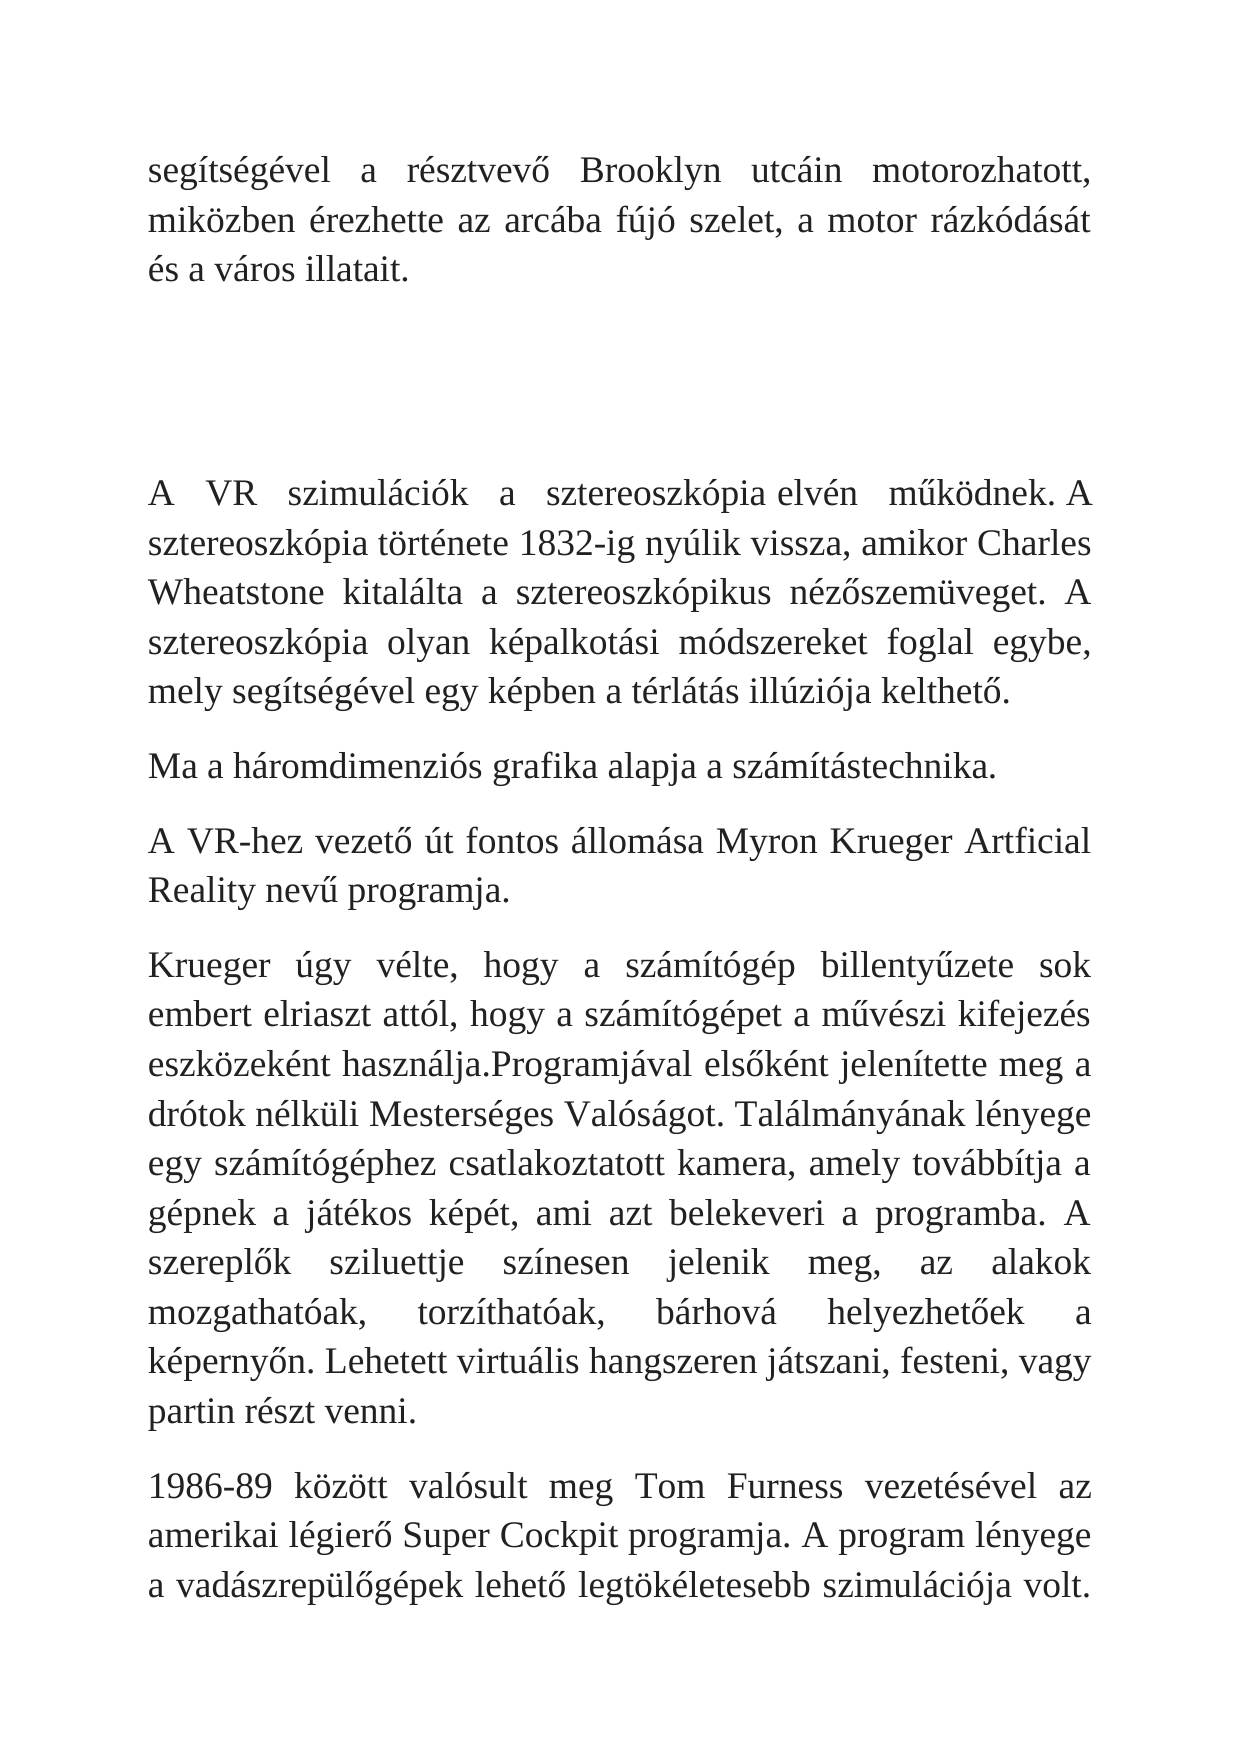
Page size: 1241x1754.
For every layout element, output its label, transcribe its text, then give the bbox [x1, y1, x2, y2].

text A VR-hez vezető út fontos állomása Myron Krueger Artficial Reality nevű programja. [148, 818, 1093, 911]
text segítségével a résztvevő Brooklyn utcáin motorozhatott, miközben érezhette az arcába fújó szelet, a motor rázkódását és a város illatait. [148, 148, 1093, 290]
text 1986-89 között valósult meg Tom Furness vezetésével az amerikai légierő Super Cockpit programja. A program lényege a vadászrepülőgépek lehető legtökéletesebb szimulációja volt. [148, 1463, 1093, 1605]
text Krueger úgy vélte, hogy a számítógép billentyűzete sok embert elriaszt attól, hogy a számítógépet a művészi kifejezés eszközeként használja.Programjával elsőként jelenítette meg a drótok nélküli Mesterséges Valóságot. Találmányának lényege egy számítógéphez csatlakoztatott kamera, amely továbbítja a gépnek a játékos képét, ami azt belekeveri a programba. A szereplők sziluettje színesen jelenik meg, az alakok mozgathatóak, torzíthatóak, bárhová helyezhetőek a képernyőn. Lehetett virtuális hangszeren játszani, festeni, vagy partin részt venni. [148, 942, 1093, 1432]
text Ma a háromdimenziós grafika alapja a számítástechnika. [148, 743, 1093, 787]
text A VR szimulációk a sztereoszkópia elvén működnek. A sztereoszkópia története 1832-ig nyúlik vissza, amikor Charles Wheatstone kitalálta a sztereoszkópikus nézőszemüveget. A sztereoszkópia olyan képalkotási módszereket foglal egybe, mely segítségével egy képben a térlátás illúziója kelthető. [148, 471, 1093, 712]
